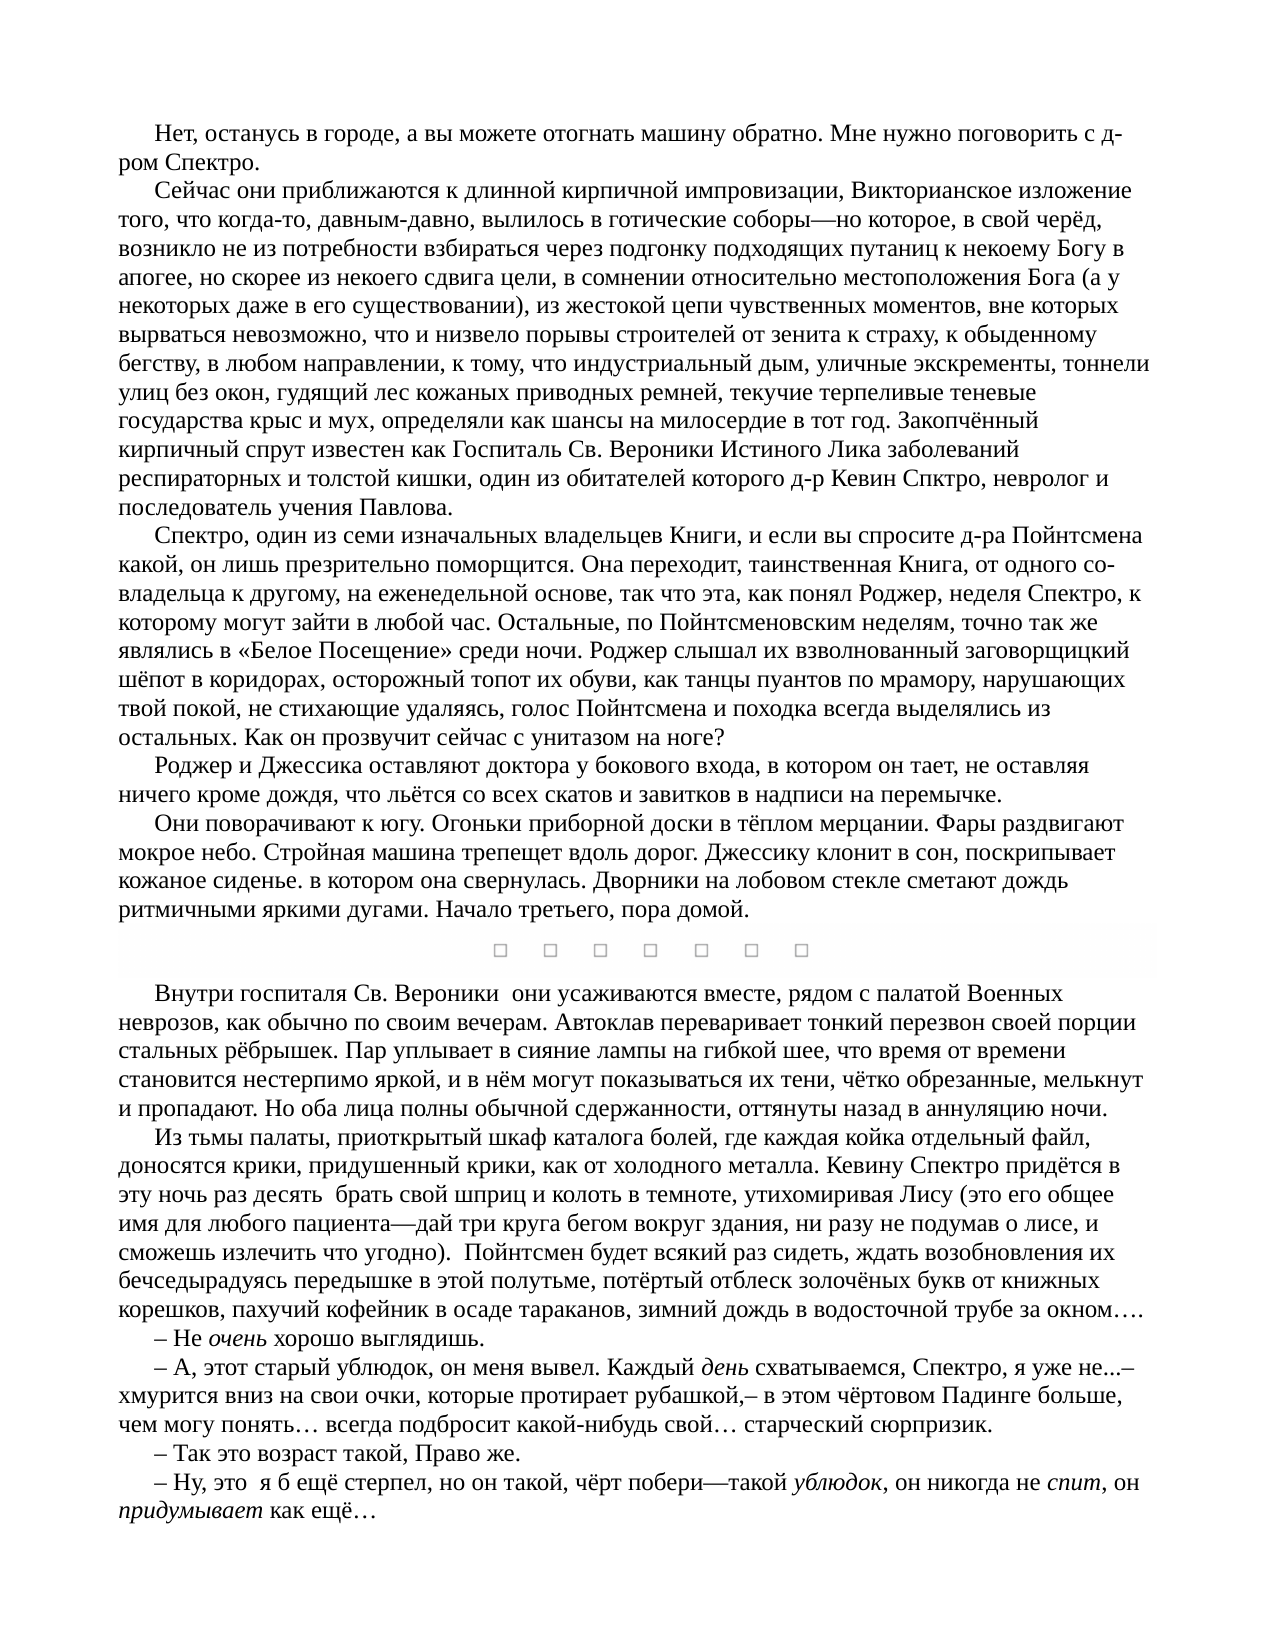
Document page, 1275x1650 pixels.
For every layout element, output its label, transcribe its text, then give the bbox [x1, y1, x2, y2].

text Из тьмы палаты, приоткрытый шкаф каталога болей, где каждая койка отдельный файл, доносятся крики, придушенный крики, как от холодного металла. Кевину Спектро придётся в эту ночь раз десять брать свой шприц и колоть в темноте, утихомиривая Лису (это его общее имя для любого пациента—дай три круга бегом вокруг здания, ни разу не подумав о лисе, и сможешь излечить что угодно). Пойнтсмен будет всякий раз сидеть, ждать возобновления их бечседырадуясь передышке в этой полутьме, потёртый отблеск золочёных букв от книжных корешков, пахучий кофейник в осаде тараканов, зимний дождь в водосточной трубе за окном…. [118, 1122, 1157, 1323]
text – А, этот старый ублюдок, он меня вывел. Каждый день схватываемся, Спектро, я уже не...– хмурится вниз на свои очки, которые протирает рубашкой,– в этом чёртовом Падинге больше, чем могу понять… всегда подбросит какой-нибудь свой… старческий сюрпризик. [118, 1352, 1157, 1438]
text Внутри госпиталя Св. Вероники они усаживаются вместе, рядом с палатой Военных неврозов, как обычно по своим вечерам. Автоклав переваривает тонкий перезвон своей порции стальных рёбрышек. Пар уплывает в сияние лампы на гибкой шее, что время от времени становится нестерпимо яркой, и в нём могут показываться их тени, чётко обрезанные, мелькнут и пропадают. Но оба лица полны обычной сдержанности, оттянуты назад в аннуляцию ночи. [118, 978, 1157, 1122]
text – Не очень хорошо выглядишь. [118, 1323, 1157, 1352]
text – Ну, это я б ещё стерпел, но он такой, чёрт побери—такой ублюдок, он никогда не спит, он придумывает как ещё… [118, 1467, 1157, 1524]
text Сейчас они приближаются к длинной кирпичной импровизации, Викторианское изложение того, что когда-то, давным-давно, вылилось в готические соборы—но которое, в свой черёд, возникло не из потребности взбираться через подгонку подходящих путаниц к некоему Богу в апогее, но скорее из некоего сдвига цели, в сомнении относительно местоположения Бога (а у некоторых даже в его существовании), из жестокой цепи чувственных моментов, вне которых вырваться невозможно, что и низвело порывы строителей от зенита к страху, к обыденному бегству, в любом направлении, к тому, что индустриальный дым, уличные экскременты, тоннели улиц без окон, гудящий лес кожаных приводных ремней, текучие терпеливые теневые государства крыс и мух, определяли как шансы на милосердие в тот год. Закопчённый кирпичный спрут известен как Госпиталь Св. Вероники Истиного Лика заболеваний респираторных и толстой кишки, один из обитателей которого д-р Кевин Спктро, невролог и последователь учения Павлова. [118, 176, 1157, 521]
picture [118, 923, 1157, 978]
text Нет, останусь в городе, а вы можете отогнать машину обратно. Мне нужно поговорить с д-ром Спектро. [118, 118, 1157, 176]
text Роджер и Джессика оставляют доктора у бокового входа, в котором он тает, не оставляя ничего кроме дождя, что льётся со всех скатов и завитков в надписи на перемычке. [118, 751, 1157, 808]
text Спектро, один из семи изначальных владельцев Книги, и если вы спросите д-ра Пойнтсмена какой, он лишь презрительно поморщится. Она переходит, таинственная Книга, от одного со-владельца к другому, на еженедельной основе, так что эта, как понял Роджер, неделя Спектро, к которому могут зайти в любой час. Остальные, по Пойнтсменовским неделям, точно так же являлись в «Белое Посещение» среди ночи. Роджер слышал их взволнованный заговорщицкий шёпот в коридорах, осторожный топот их обуви, как танцы пуантов по мрамору, нарушающих твой покой, не стихающие удаляясь, голос Пойнтсмена и походка всегда выделялись из остальных. Как он прозвучит сейчас с унитазом на ноге? [118, 521, 1157, 751]
text Они поворачивают к югу. Огоньки приборной доски в тёплом мерцании. Фары раздвигают мокрое небо. Стройная машина трепещет вдоль дорог. Джессику клонит в сон, поскрипывает кожаное сиденье. в котором она свернулась. Дворники на лобовом стекле сметают дождь ритмичными яркими дугами. Начало третьего, пора домой. [118, 808, 1157, 923]
text – Так это возраст такой, Право же. [118, 1438, 1157, 1467]
